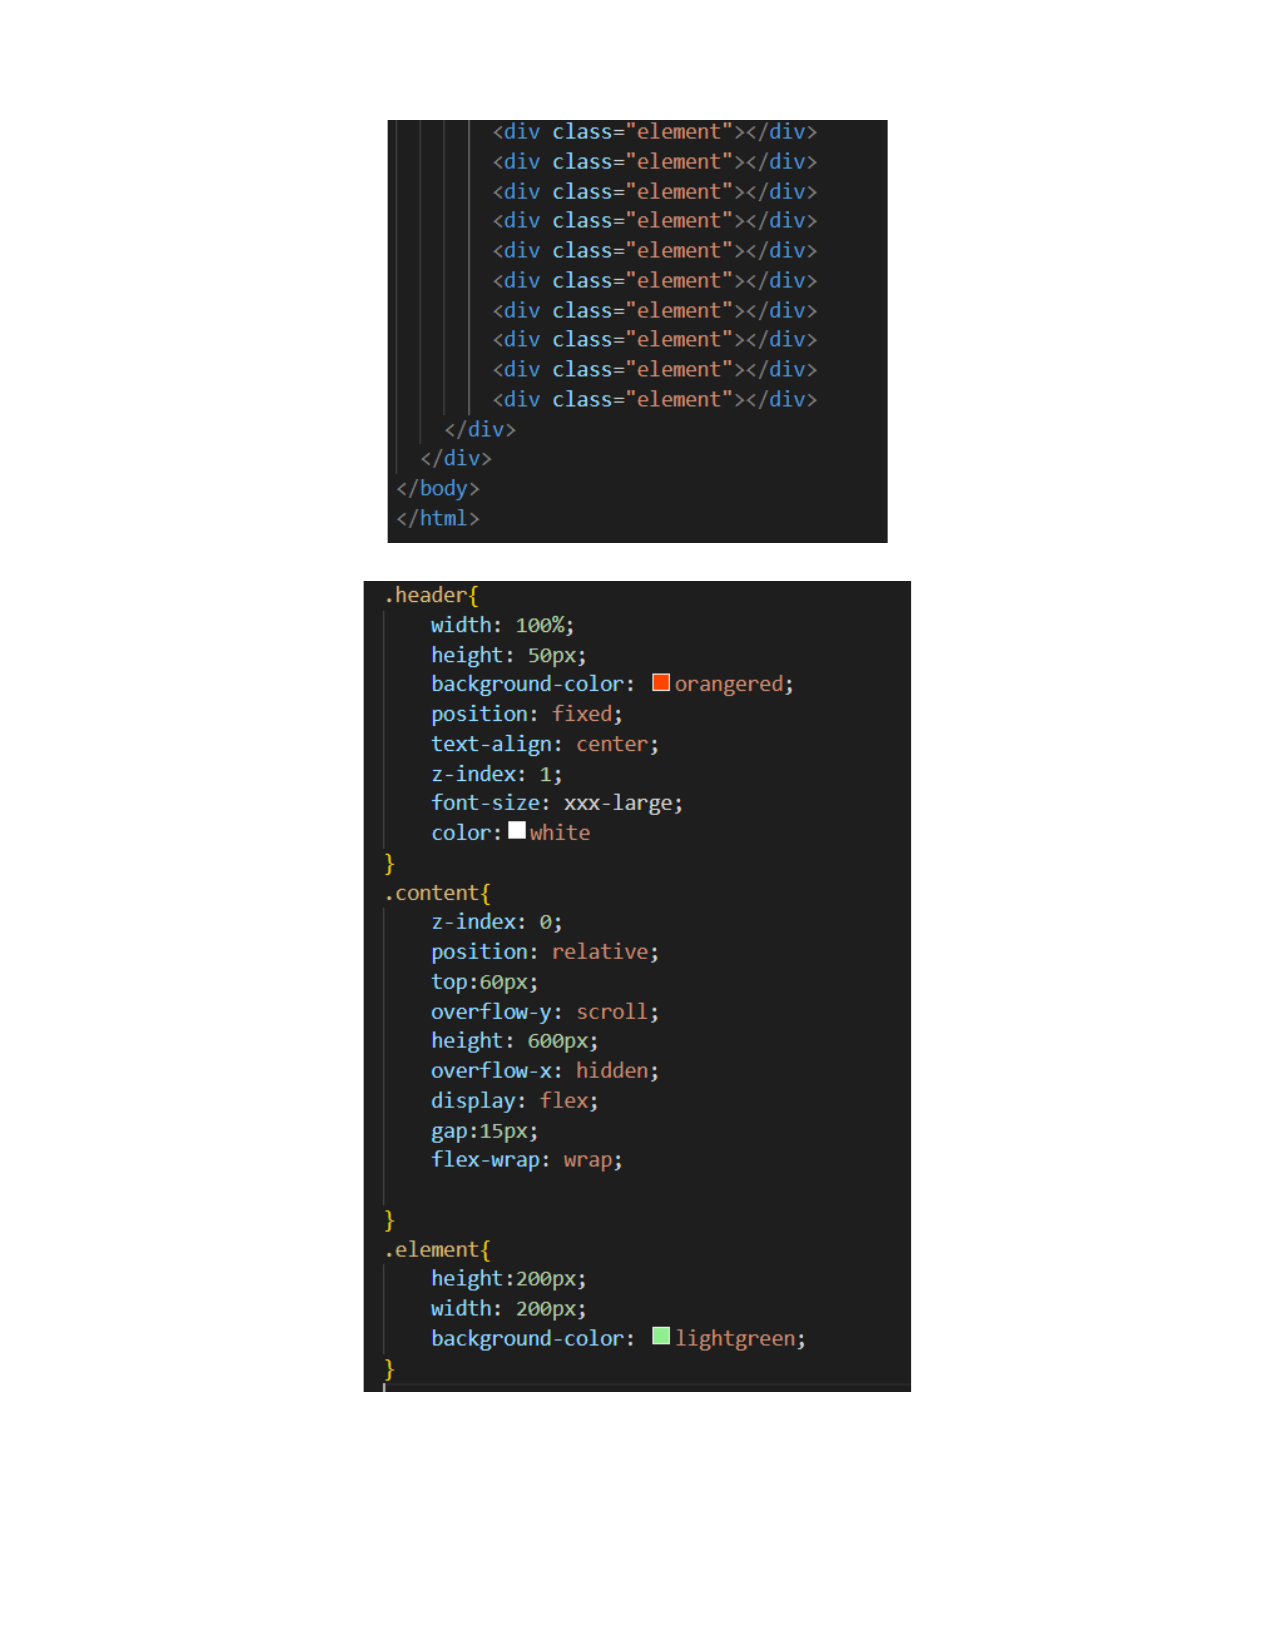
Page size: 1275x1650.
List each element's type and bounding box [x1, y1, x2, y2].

picture [363, 581, 912, 1392]
picture [387, 120, 888, 543]
